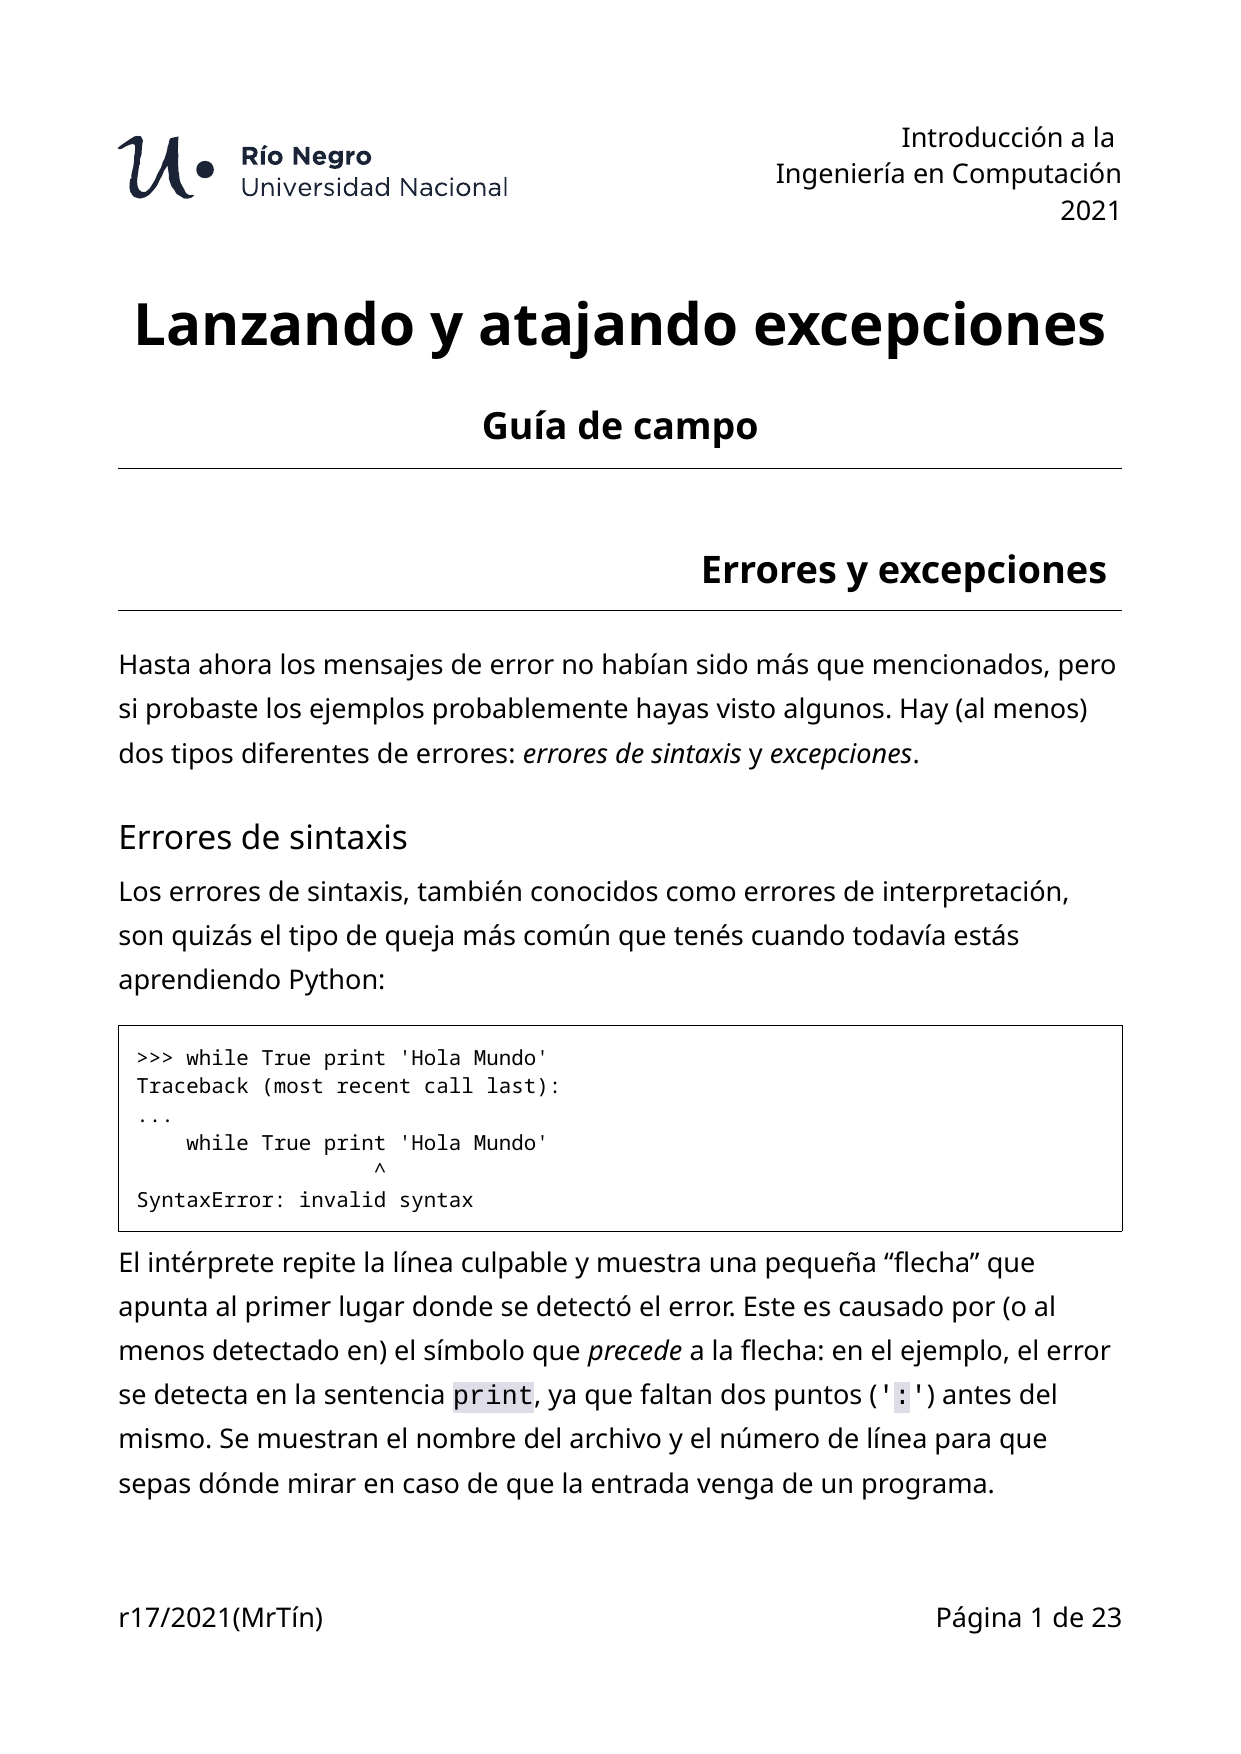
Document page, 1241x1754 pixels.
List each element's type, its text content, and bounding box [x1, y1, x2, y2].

text ... [119, 1082, 1122, 1110]
subtitle Guía de campo [118, 382, 1122, 468]
text Hasta ahora los mensajes de error no habían sido más que mencionados, pero si probaste los ejemplos probablemente hayas visto algunos. Hay (al menos) dos tipos diferentes de errores: errores de sintaxis y excepciones. [118, 646, 1122, 771]
title Lanzando y atajando excepciones [118, 283, 1122, 363]
text ^ [119, 1139, 1122, 1167]
text ^ [514, 1139, 520, 1149]
text ^ [426, 1140, 432, 1149]
text ^ [489, 1139, 495, 1149]
subtitle Errores y excepciones [118, 528, 1122, 610]
text El intérprete repite la línea culpable y muestra una pequeña “flecha” que apunta al primer lugar donde se detectó el error. Este es causado por (o al menos detectado en) el símbolo que precede a la flecha: en el ejemplo, el error se detecta en la sentencia print, ya que faltan dos puntos (':') antes del mismo. Se muestran el nombre del archivo y el número de línea para que sepas dónde mirar en caso de que la entrada venga de un programa. [118, 1243, 1122, 1501]
text ^ [289, 1139, 295, 1149]
text while True print 'Hola Mundo' [119, 1110, 1122, 1139]
subtitle Errores de sintaxis [118, 814, 1122, 859]
text ^ [188, 1139, 196, 1147]
text ^ [526, 1140, 532, 1149]
text >>> while True print 'Hola Mundo' [119, 1026, 1122, 1053]
text SyntaxError: invalid syntax [119, 1167, 1122, 1231]
text Los errores de sintaxis, también conocidos como errores de interpretación, son quizás el tipo de queja más común que tenés cuando todavía estás aprendiendo Python: [118, 872, 1122, 997]
text Traceback (most recent call last): [119, 1053, 1122, 1082]
